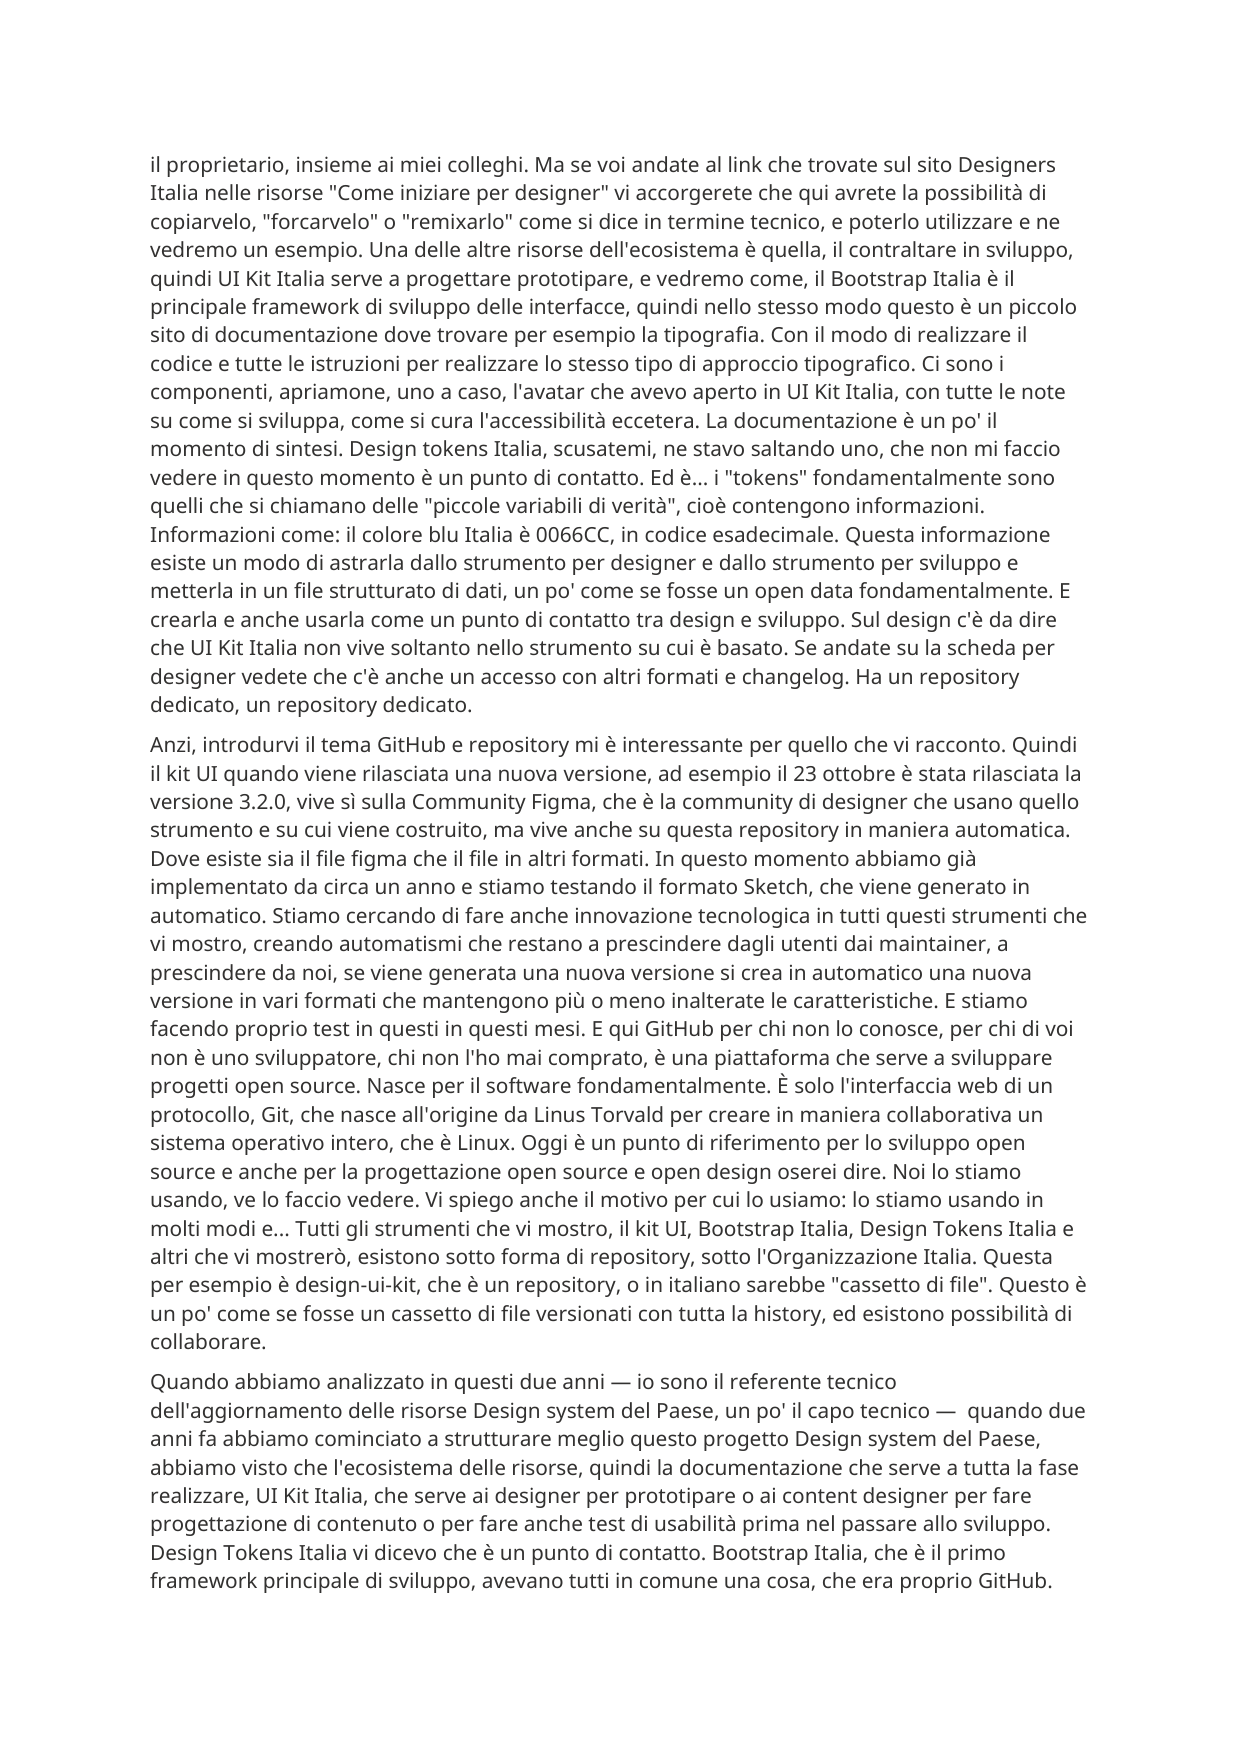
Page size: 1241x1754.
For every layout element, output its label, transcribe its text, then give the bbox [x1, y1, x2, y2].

text Quando abbiamo analizzato in questi due anni — io sono il referente tecnico dell'aggiornamento delle risorse Design system del Paese, un po' il capo tecnico — quando due anni fa abbiamo cominciato a strutturare meglio questo progetto Design system del Paese, abbiamo visto che l'ecosistema delle risorse, quindi la documentazione che serve a tutta la fase realizzare, UI Kit Italia, che serve ai designer per prototipare o ai content designer per fare progettazione di contenuto o per fare anche test di usabilità prima nel passare allo sviluppo. Design Tokens Italia vi dicevo che è un punto di contatto. Bootstrap Italia, che è il primo framework principale di sviluppo, avevano tutti in comune una cosa, che era proprio GitHub. [150, 1367, 1090, 1595]
text Anzi, introdurvi il tema GitHub e repository mi è interessante per quello che vi racconto. Quindi il kit UI quando viene rilasciata una nuova versione, ad esempio il 23 ottobre è stata rilasciata la versione 3.2.0, vive sì sulla Community Figma, che è la community di designer che usano quello strumento e su cui viene costruito, ma vive anche su questa repository in maniera automatica. Dove esiste sia il file figma che il file in altri formati. In questo momento abbiamo già implementato da circa un anno e stiamo testando il formato Sketch, che viene generato in automatico. Stiamo cercando di fare anche innovazione tecnologica in tutti questi strumenti che vi mostro, creando automatismi che restano a prescindere dagli utenti dai maintainer, a prescindere da noi, se viene generata una nuova versione si crea in automatico una nuova versione in vari formati che mantengono più o meno inalterate le caratteristiche. E stiamo facendo proprio test in questi in questi mesi. E qui GitHub per chi non lo conosce, per chi di voi non è uno sviluppatore, chi non l'ho mai comprato, è una piattaforma che serve a sviluppare progetti open source. Nasce per il software fondamentalmente. È solo l'interfaccia web di un protocollo, Git, che nasce all'origine da Linus Torvald per creare in maniera collaborativa un sistema operativo intero, che è Linux. Oggi è un punto di riferimento per lo sviluppo open source e anche per la progettazione open source e open design oserei dire. Noi lo stiamo usando, ve lo faccio vedere. Vi spiego anche il motivo per cui lo usiamo: lo stiamo usando in molti modi e... Tutti gli strumenti che vi mostro, il kit UI, Bootstrap Italia, Design Tokens Italia e altri che vi mostrerò, esistono sotto forma di repository, sotto l'Organizzazione Italia. Questa per esempio è design-ui-kit, che è un repository, o in italiano sarebbe "cassetto di file". Questo è un po' come se fosse un cassetto di file versionati con tutta la history, ed esistono possibilità di collaborare. [150, 730, 1090, 1356]
text il proprietario, insieme ai miei colleghi. Ma se voi andate al link che trovate sul sito Designers Italia nelle risorse "Come iniziare per designer" vi accorgerete che qui avrete la possibilità di copiarvelo, "forcarvelo" o "remixarlo" come si dice in termine tecnico, e poterlo utilizzare e ne vedremo un esempio. Una delle altre risorse dell'ecosistema è quella, il contraltare in sviluppo, quindi UI Kit Italia serve a progettare prototipare, e vedremo come, il Bootstrap Italia è il principale framework di sviluppo delle interfacce, quindi nello stesso modo questo è un piccolo sito di documentazione dove trovare per esempio la tipografia. Con il modo di realizzare il codice e tutte le istruzioni per realizzare lo stesso tipo di approccio tipografico. Ci sono i componenti, apriamone, uno a caso, l'avatar che avevo aperto in UI Kit Italia, con tutte le note su come si sviluppa, come si cura l'accessibilità eccetera. La documentazione è un po' il momento di sintesi. Design tokens Italia, scusatemi, ne stavo saltando uno, che non mi faccio vedere in questo momento è un punto di contatto. Ed è... i "tokens" fondamentalmente sono quelli che si chiamano delle "piccole variabili di verità", cioè contengono informazioni. Informazioni come: il colore blu Italia è 0066CC, in codice esadecimale. Questa informazione esiste un modo di astrarla dallo strumento per designer e dallo strumento per sviluppo e metterla in un file strutturato di dati, un po' come se fosse un open data fondamentalmente. E crearla e anche usarla come un punto di contatto tra design e sviluppo. Sul design c'è da dire che UI Kit Italia non vive soltanto nello strumento su cui è basato. Se andate su la scheda per designer vedete che c'è anche un accesso con altri formati e changelog. Ha un repository dedicato, un repository dedicato. [150, 150, 1090, 719]
